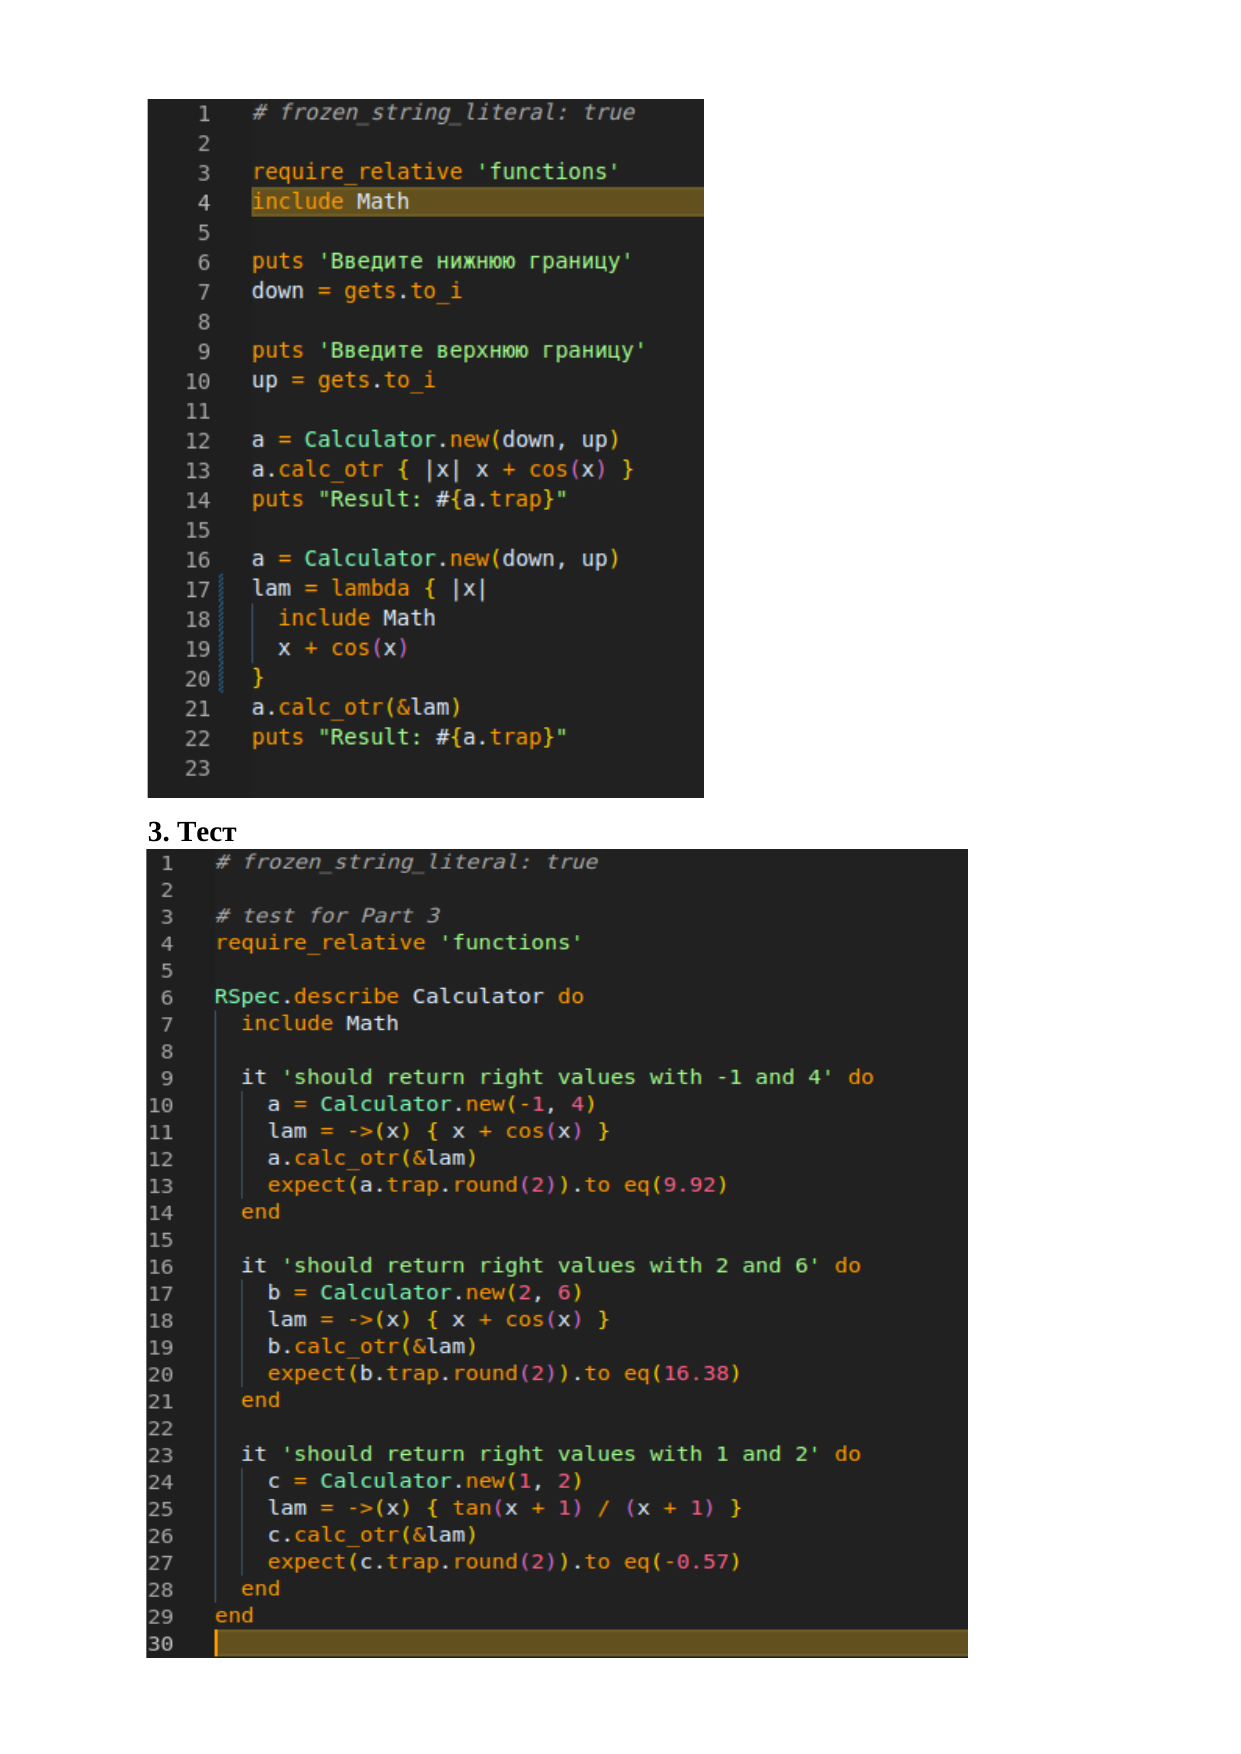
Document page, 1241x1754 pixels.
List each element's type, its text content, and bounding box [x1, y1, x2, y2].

picture [147, 99, 704, 798]
picture [146, 849, 968, 1658]
text 3. Тест [148, 99, 1181, 848]
